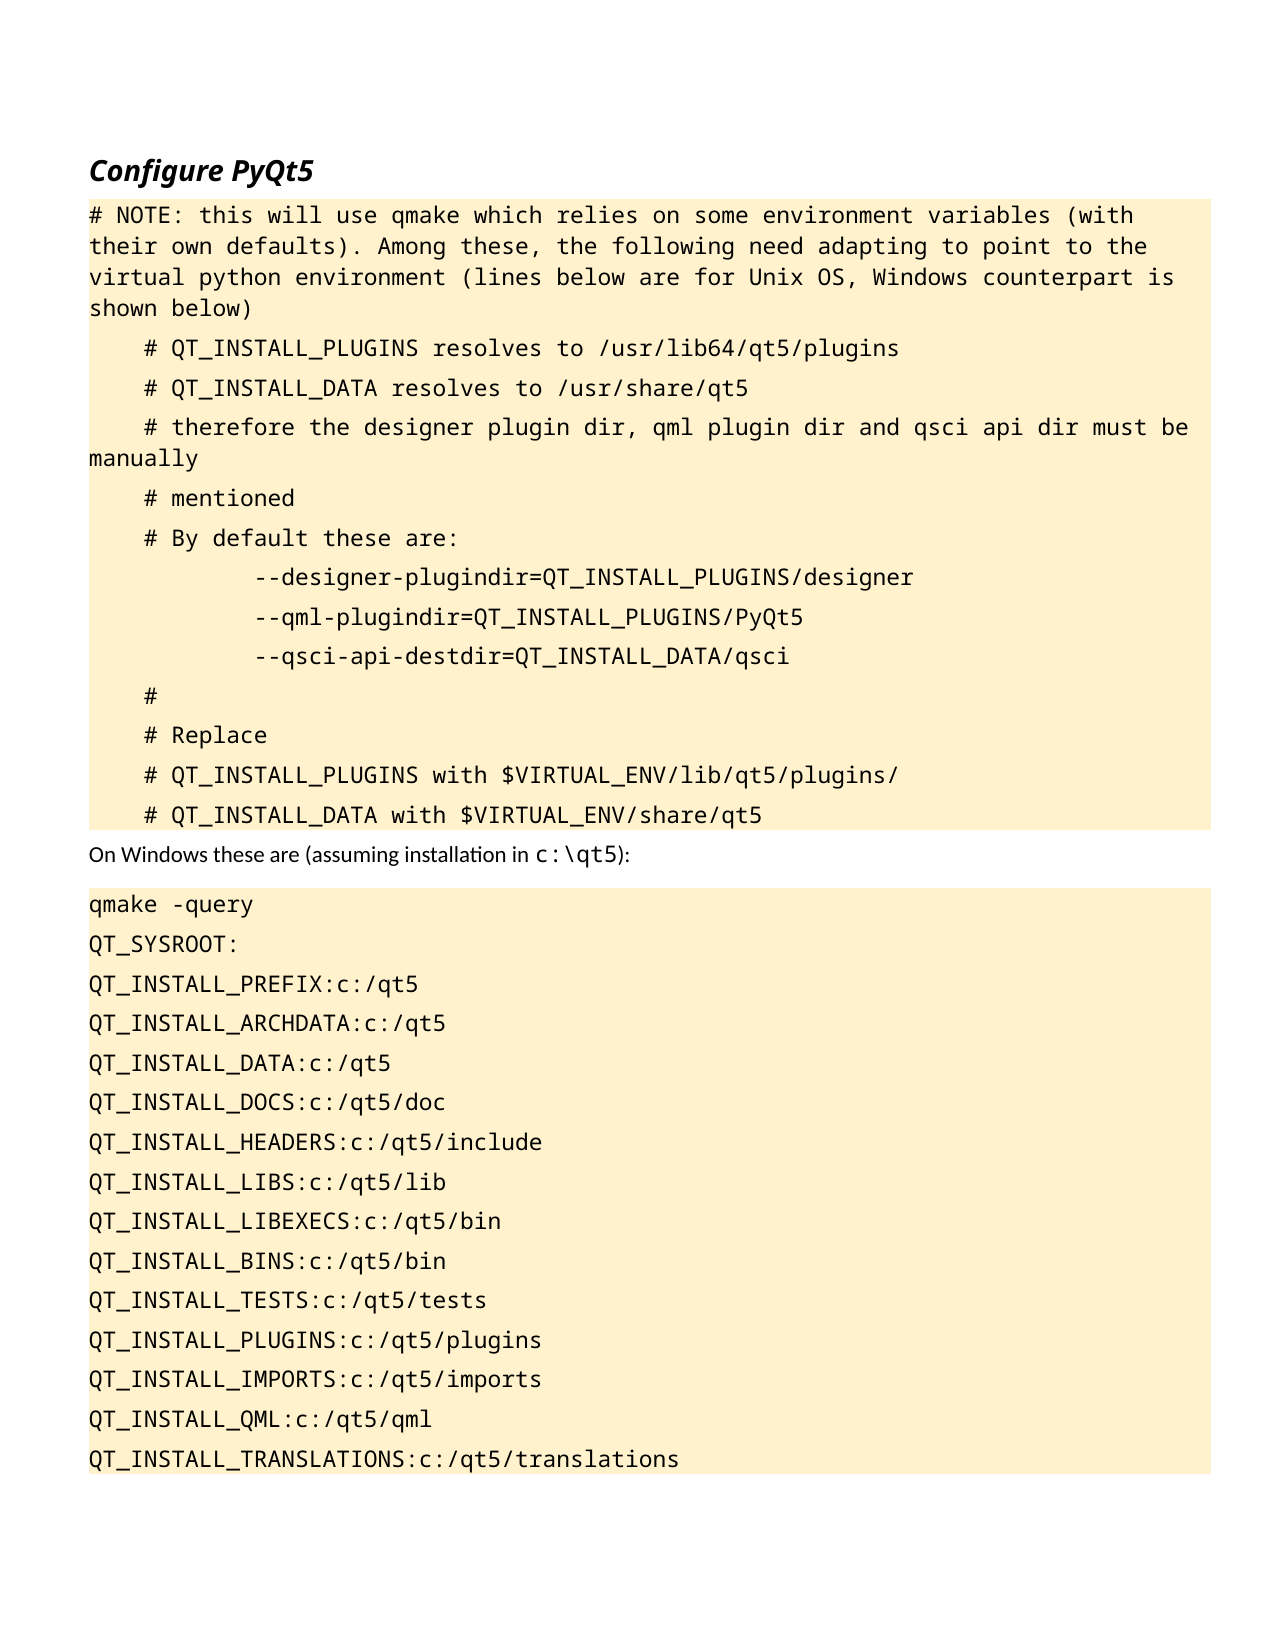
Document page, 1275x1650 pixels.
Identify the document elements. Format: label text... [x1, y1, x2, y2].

text QT_INSTALL_BINS:c:/qt5/bin [89, 1244, 1211, 1276]
text # mentioned [89, 482, 1211, 513]
text # [89, 680, 1211, 711]
text --qml-plugindir=QT_INSTALL_PLUGINS/PyQt5 [89, 601, 1211, 632]
text --qsci-api-destdir=QT_INSTALL_DATA/qsci [89, 640, 1211, 672]
text QT_INSTALL_LIBS:c:/qt5/lib [89, 1165, 1211, 1197]
text # QT_INSTALL_DATA with $VIRTUAL_ENV/share/qt5 [89, 799, 1211, 830]
text QT_INSTALL_TESTS:c:/qt5/tests [89, 1284, 1211, 1315]
text QT_INSTALL_ARCHDATA:c:/qt5 [89, 1007, 1211, 1038]
text # Replace [89, 719, 1211, 751]
text QT_INSTALL_IMPORTS:c:/qt5/imports [89, 1363, 1211, 1394]
text QT_INSTALL_PREFIX:c:/qt5 [89, 967, 1211, 999]
text QT_SYSROOT: [89, 928, 1211, 959]
text QT_INSTALL_TRANSLATIONS:c:/qt5/translations [89, 1442, 1211, 1474]
text QT_INSTALL_DOCS:c:/qt5/doc [89, 1086, 1211, 1117]
text # QT_INSTALL_PLUGINS resolves to /usr/lib64/qt5/plugins [89, 332, 1211, 363]
text QT_INSTALL_HEADERS:c:/qt5/include [89, 1126, 1211, 1157]
text QT_INSTALL_QML:c:/qt5/qml [89, 1403, 1211, 1434]
text QT_INSTALL_DATA:c:/qt5 [89, 1047, 1211, 1078]
text On Windows these are (assuming installation in c:\qt5): [89, 838, 1211, 869]
text # NOTE: this will use qmake which relies on some environment variables (with their own defaults). Among these, the following need adapting to point to the virtual python environment (lines below are for Unix OS, Windows counterpart is shown below) [89, 199, 1211, 324]
subtitle Configure PyQt5 [89, 150, 1211, 190]
text QT_INSTALL_LIBEXECS:c:/qt5/bin [89, 1205, 1211, 1236]
text # By default these are: [89, 522, 1211, 553]
text # therefore the designer plugin dir, qml plugin dir and qsci api dir must be manually [89, 411, 1211, 474]
text qmake -query [89, 888, 1211, 919]
text # QT_INSTALL_PLUGINS with $VIRTUAL_ENV/lib/qt5/plugins/ [89, 759, 1211, 790]
text --designer-plugindir=QT_INSTALL_PLUGINS/designer [89, 561, 1211, 592]
text QT_INSTALL_PLUGINS:c:/qt5/plugins [89, 1324, 1211, 1355]
text # QT_INSTALL_DATA resolves to /usr/share/qt5 [89, 372, 1211, 403]
